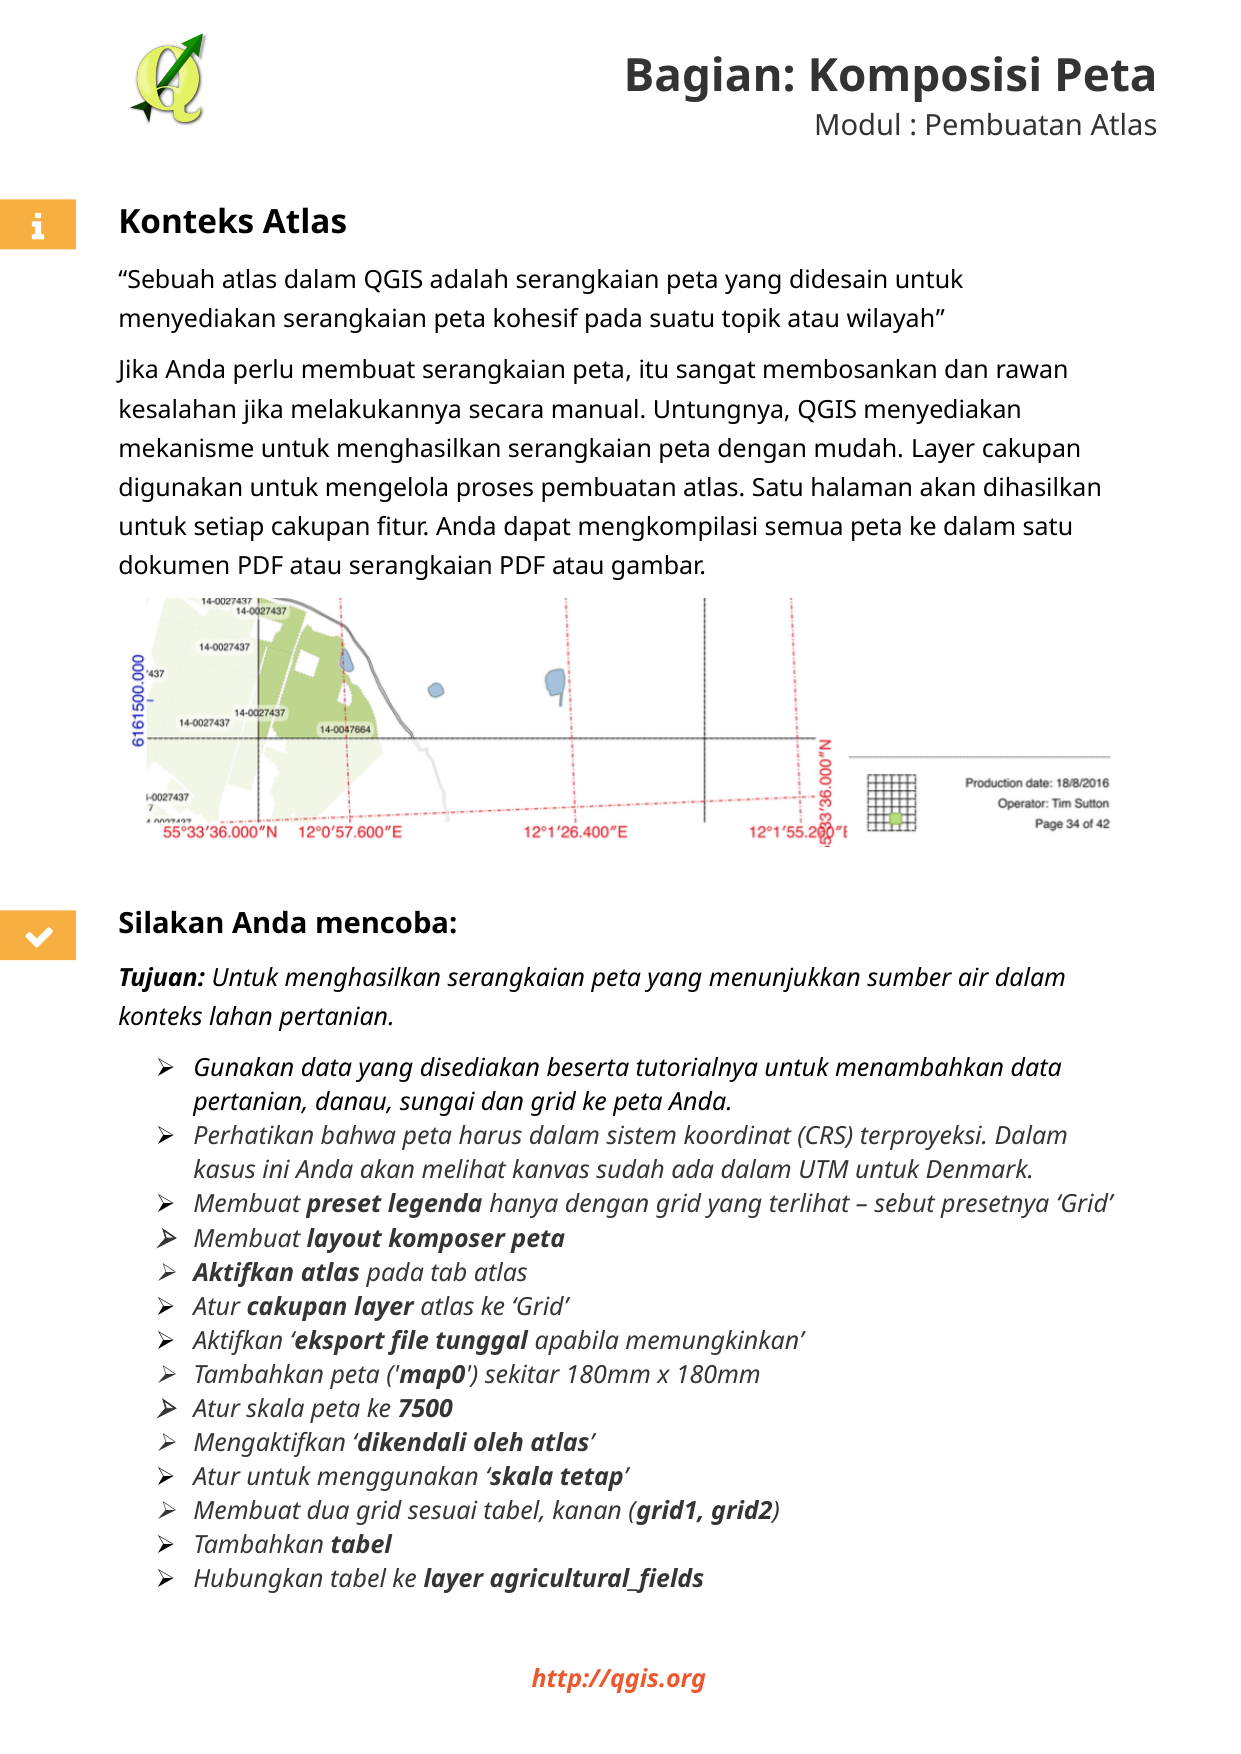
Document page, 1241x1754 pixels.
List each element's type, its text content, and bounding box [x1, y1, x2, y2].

list Membuat dua grid sesuai tabel, kanan (grid1, grid2) [156, 1493, 1122, 1527]
list Atur cakupan layer atlas ke ‘Grid’ [156, 1288, 1122, 1322]
list Tambahkan peta ('map0') sekitar 180mm x 180mm [156, 1356, 1122, 1391]
list Perhatikan bahwa peta harus dalam sistem koordinat (CRS) terproyeksi. Dalam kasus ini Anda akan melihat kanvas sudah ada dalam UTM untuk Denmark. [156, 1118, 1122, 1186]
text “Sebuah atlas dalam QGIS adalah serangkaian peta yang didesain untuk menyediakan serangkaian peta kohesif pada suatu topik atau wilayah” [118, 262, 1122, 335]
list Atur untuk menggunakan ‘skala tetap’ [156, 1459, 1122, 1493]
list Tambahkan tabel [156, 1527, 1122, 1561]
picture [122, 31, 218, 127]
text Jika Anda perlu membuat serangkaian peta, itu sangat membosankan dan rawan kesalahan jika melakukannya secara manual. Untungnya, QGIS menyediakan mekanisme untuk menghasilkan serangkaian peta dengan mudah. Layer cakupan digunakan untuk mengelola proses pembuatan atlas. Satu halaman akan dihasilkan untuk setiap cakupan fitur. Anda dapat mengkompilasi semua peta ke dalam satu dokumen PDF atau serangkaian PDF atau gambar. [118, 352, 1122, 582]
list Aktifkan ‘eksport file tunggal apabila memungkinkan’ [156, 1322, 1122, 1356]
text Tujuan: Untuk menghasilkan serangkaian peta yang menunjukkan sumber air dalam konteks lahan pertanian. [118, 960, 1122, 1033]
picture [118, 598, 1123, 847]
list Membuat preset legenda hanya dengan grid yang terlihat – sebut presetnya ‘Grid’ [156, 1186, 1122, 1220]
subtitle Konteks Atlas [118, 198, 1122, 243]
list Membuat layout komposer peta [156, 1220, 1122, 1254]
list Gunakan data yang disediakan beserta tutorialnya untuk menambahkan data pertanian, danau, sungai dan grid ke peta Anda. [156, 1050, 1122, 1118]
list Atur skala peta ke 7500 [156, 1391, 1122, 1424]
subtitle Silakan Anda mencoba: [118, 902, 1122, 942]
list Aktifkan atlas pada tab atlas [156, 1254, 1122, 1288]
list Mengaktifkan ‘dikendali oleh atlas’ [156, 1424, 1122, 1459]
list Hubungkan tabel ke layer agricultural_fields [156, 1561, 1122, 1595]
